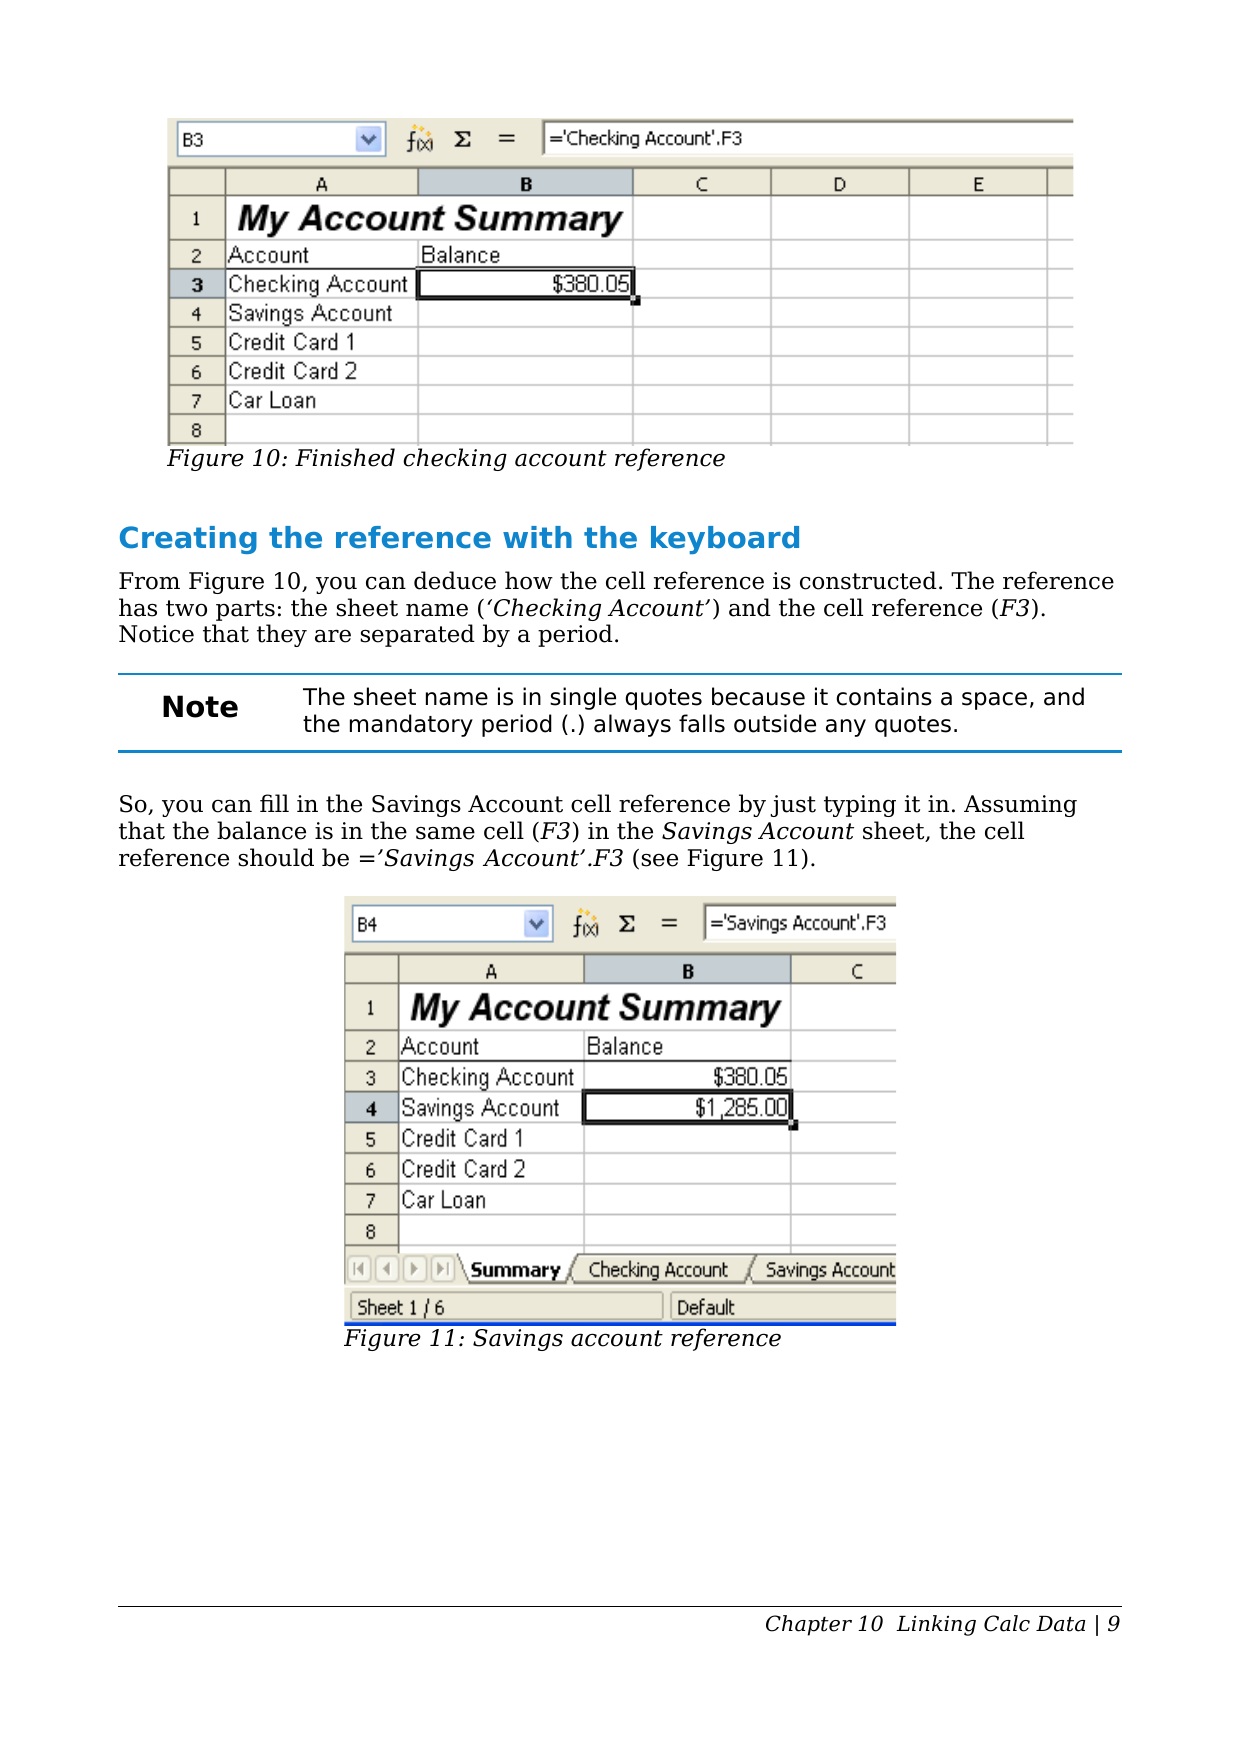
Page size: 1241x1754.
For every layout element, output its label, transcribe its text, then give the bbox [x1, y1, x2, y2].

subtitle Creating the reference with the keyboard [118, 522, 1122, 556]
text From Figure 10, you can deduce how the cell reference is constructed. The reference has two parts: the sheet name (‘Checking Account’) and the cell reference (F3). Notice that they are separated by a period. [118, 568, 1122, 648]
text So, you can fill in the Savings Account cell reference by just typing it in. Assuming that the balance is in the same cell (F3) in the Savings Account sheet, the cell reference should be =’Savings Account’.F3 (see Figure 11). [118, 792, 1122, 872]
table_header The sheet name is in single quotes because it contains a space, and the mandatory period (.) always falls outside any quotes. [281, 675, 1122, 750]
picture [167, 118, 1074, 446]
text Figure 11: Savings account reference [344, 1326, 896, 1352]
text Figure 10: Finished checking account reference [167, 446, 1073, 472]
picture [344, 896, 897, 1326]
table_header Note [118, 675, 281, 750]
